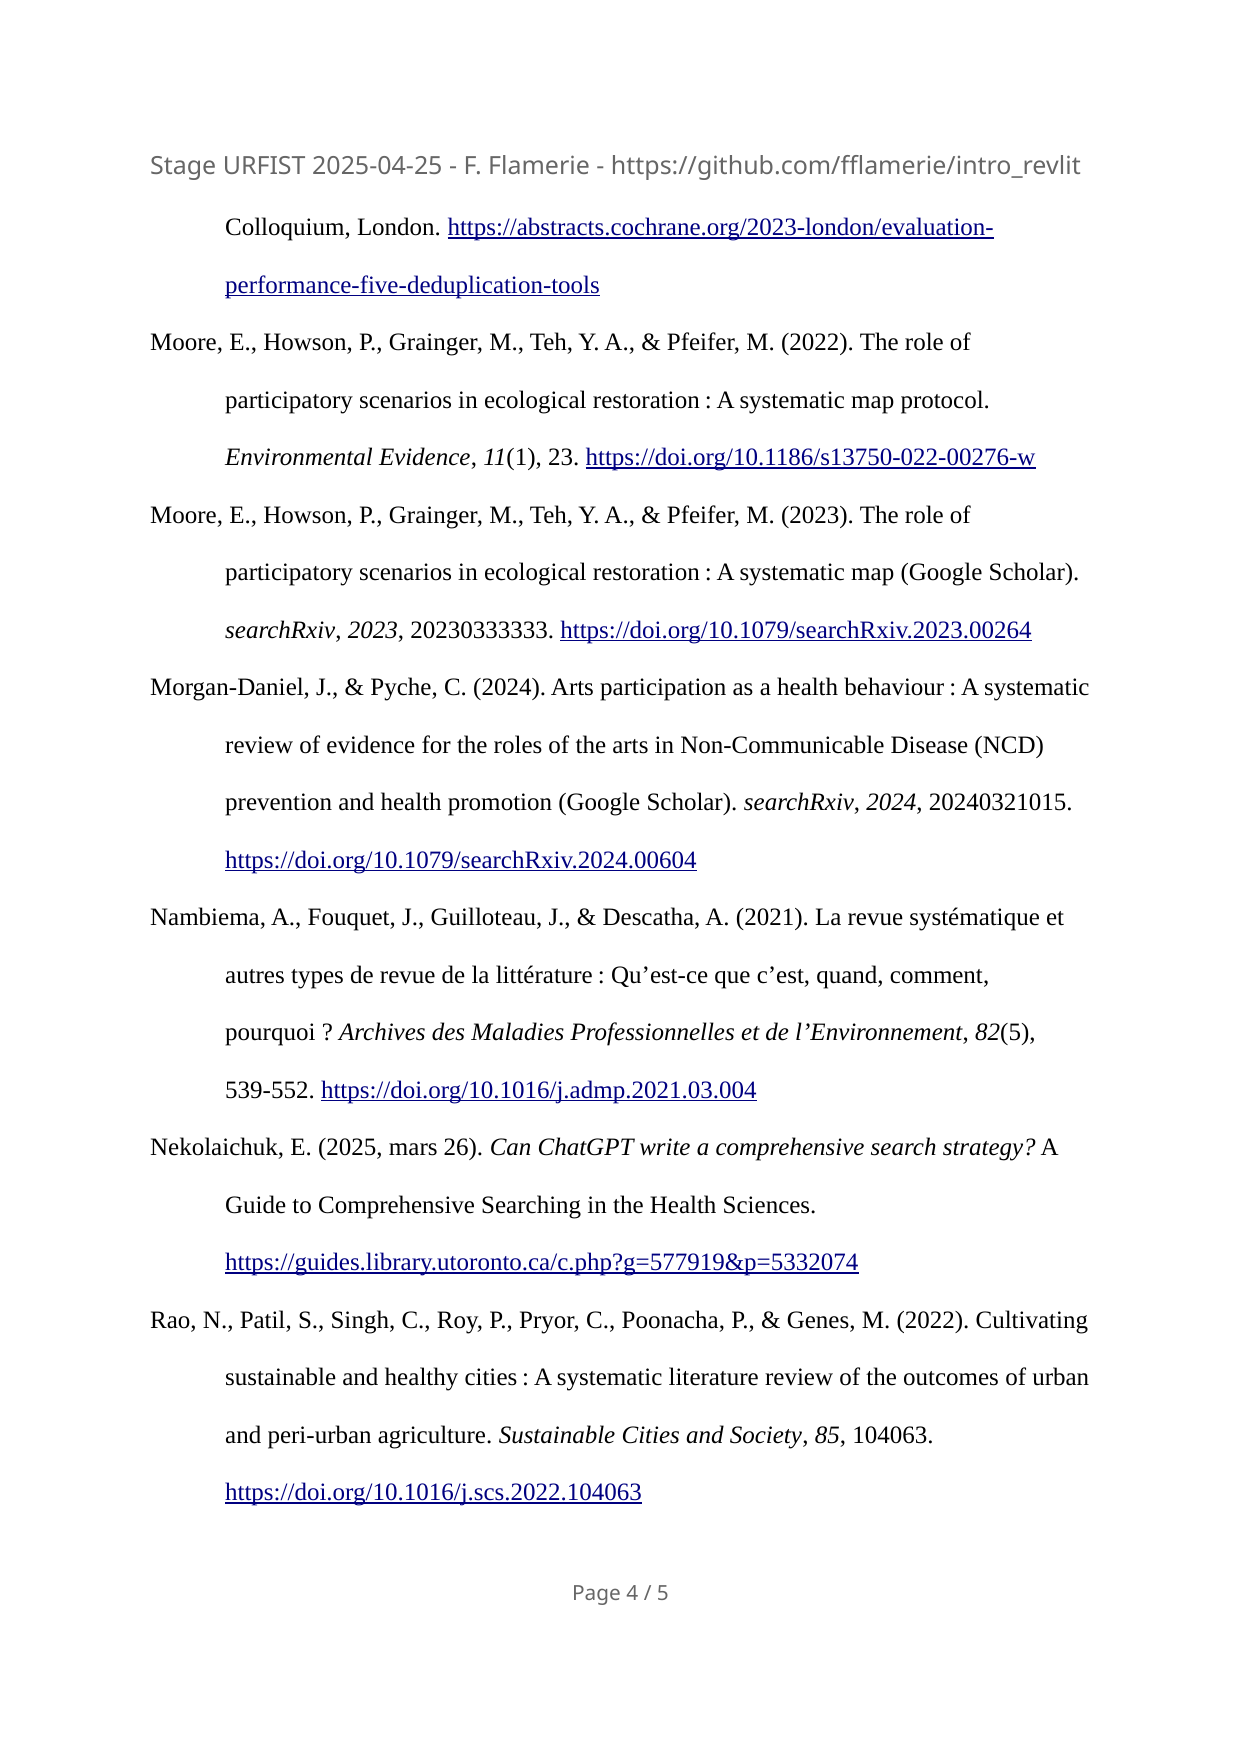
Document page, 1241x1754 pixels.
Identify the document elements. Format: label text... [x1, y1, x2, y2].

text Colloquium, London. https://abstracts.cochrane.org/2023-london/evaluation-performance-five-deduplication-tools [150, 212, 1090, 299]
text Nambiema, A., Fouquet, J., Guilloteau, J., & Descatha, A. (2021). La revue systématique et autres types de revue de la littérature : Qu’est-ce que c’est, quand, comment, pourquoi ? Archives des Maladies Professionnelles et de l’Environnement, 82(5), 539‑552. https://doi.org/10.1016/j.admp.2021.03.004 [150, 902, 1090, 1104]
text Rao, N., Patil, S., Singh, C., Roy, P., Pryor, C., Poonacha, P., & Genes, M. (2022). Cultivating sustainable and healthy cities : A systematic literature review of the outcomes of urban and peri-urban agriculture. Sustainable Cities and Society, 85, 104063. https://doi.org/10.1016/j.scs.2022.104063 [150, 1305, 1090, 1506]
text Moore, E., Howson, P., Grainger, M., Teh, Y. A., & Pfeifer, M. (2023). The role of participatory scenarios in ecological restoration : A systematic map (Google Scholar). searchRxiv, 2023, 20230333333. https://doi.org/10.1079/searchRxiv.2023.00264 [150, 500, 1090, 644]
text Morgan-Daniel, J., & Pyche, C. (2024). Arts participation as a health behaviour : A systematic review of evidence for the roles of the arts in Non-Communicable Disease (NCD) prevention and health promotion (Google Scholar). searchRxiv, 2024, 20240321015. https://doi.org/10.1079/searchRxiv.2024.00604 [150, 672, 1090, 874]
text Moore, E., Howson, P., Grainger, M., Teh, Y. A., & Pfeifer, M. (2022). The role of participatory scenarios in ecological restoration : A systematic map protocol. Environmental Evidence, 11(1), 23. https://doi.org/10.1186/s13750-022-00276-w [150, 327, 1090, 471]
text Nekolaichuk, E. (2025, mars 26). Can ChatGPT write a comprehensive search strategy? A Guide to Comprehensive Searching in the Health Sciences. https://guides.library.utoronto.ca/c.php?g=577919&p=5332074 [150, 1132, 1090, 1276]
